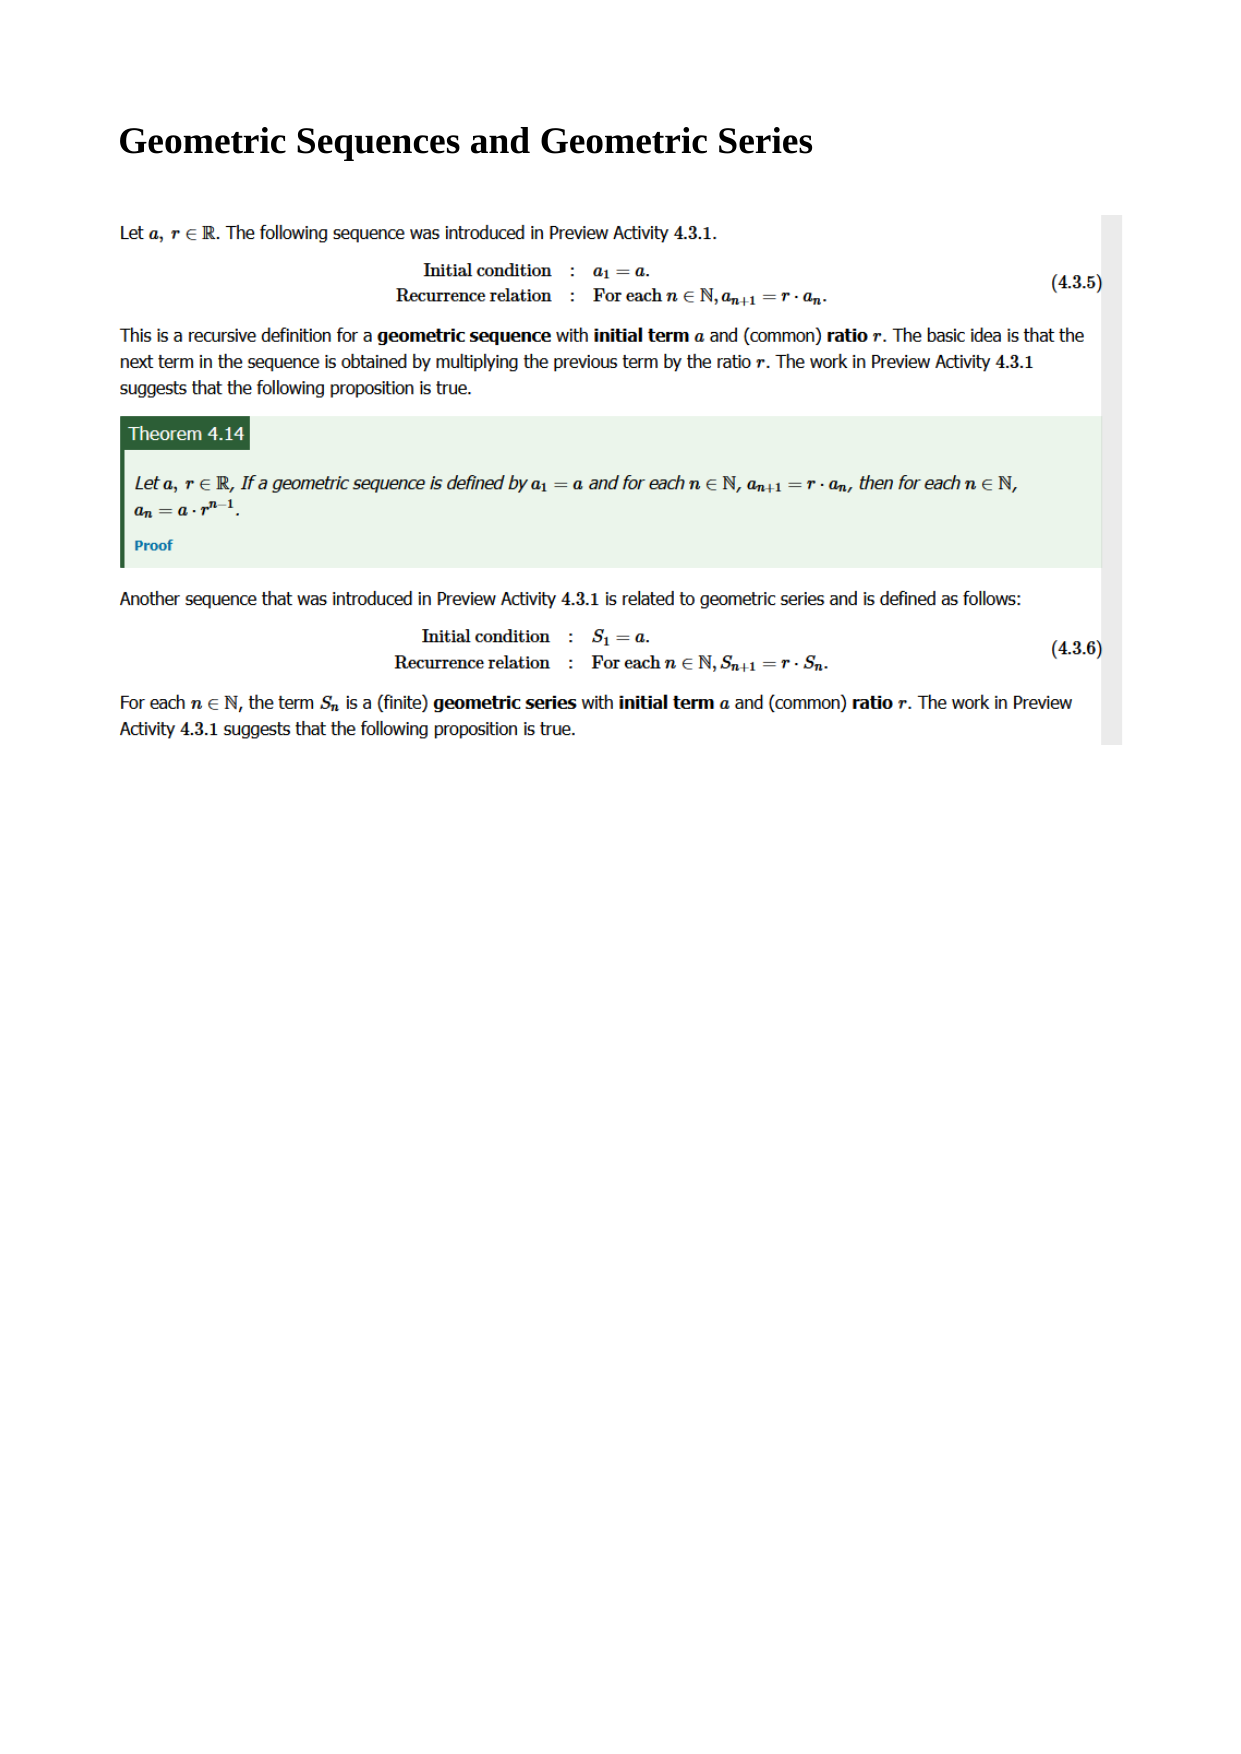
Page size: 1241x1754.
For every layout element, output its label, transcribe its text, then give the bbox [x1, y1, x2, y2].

subtitle Geometric Sequences and Geometric Series [118, 118, 1122, 161]
picture [118, 215, 1123, 745]
